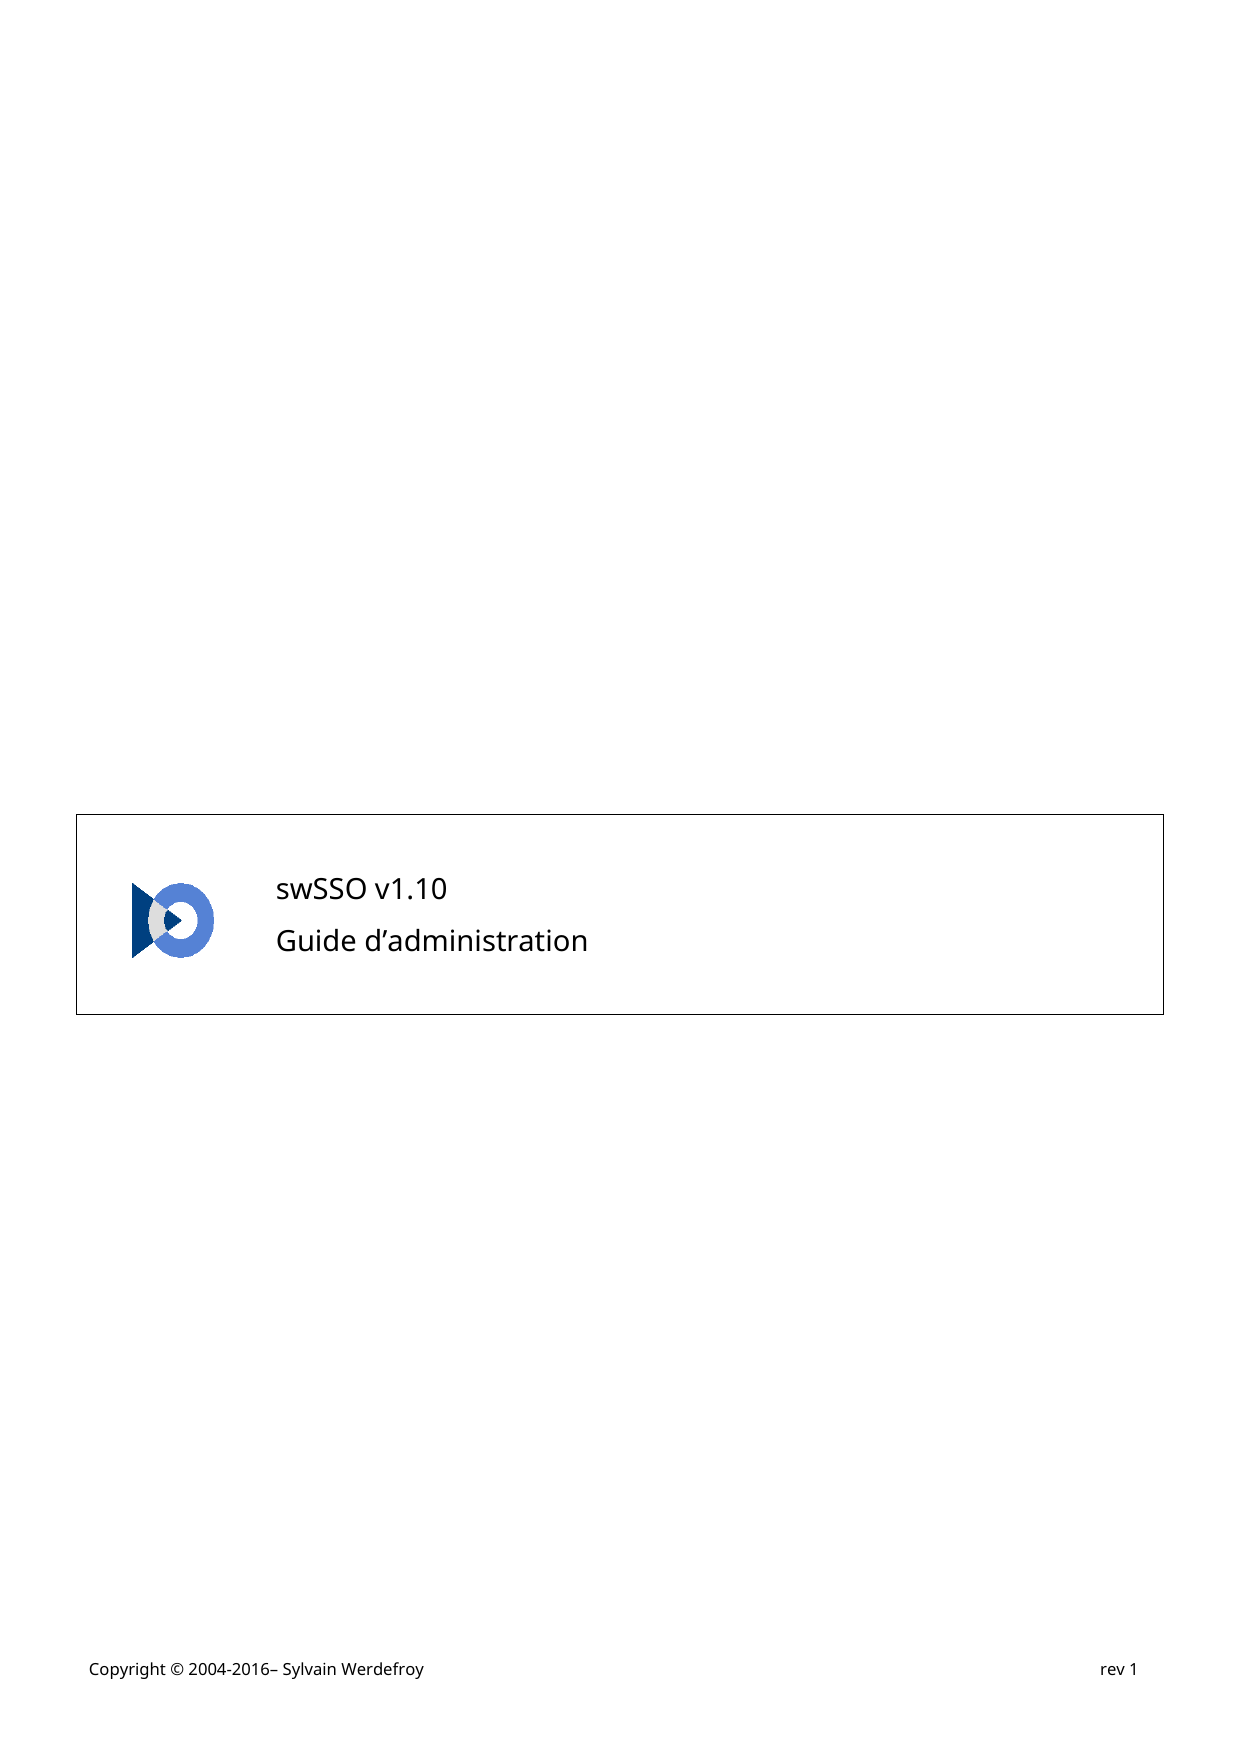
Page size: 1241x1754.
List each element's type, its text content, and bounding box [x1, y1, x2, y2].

table_header [988, 815, 1163, 1014]
table_header [77, 815, 260, 1014]
table_header swSSO v1.10 Guide d’administration [260, 815, 988, 1014]
picture [123, 873, 222, 968]
